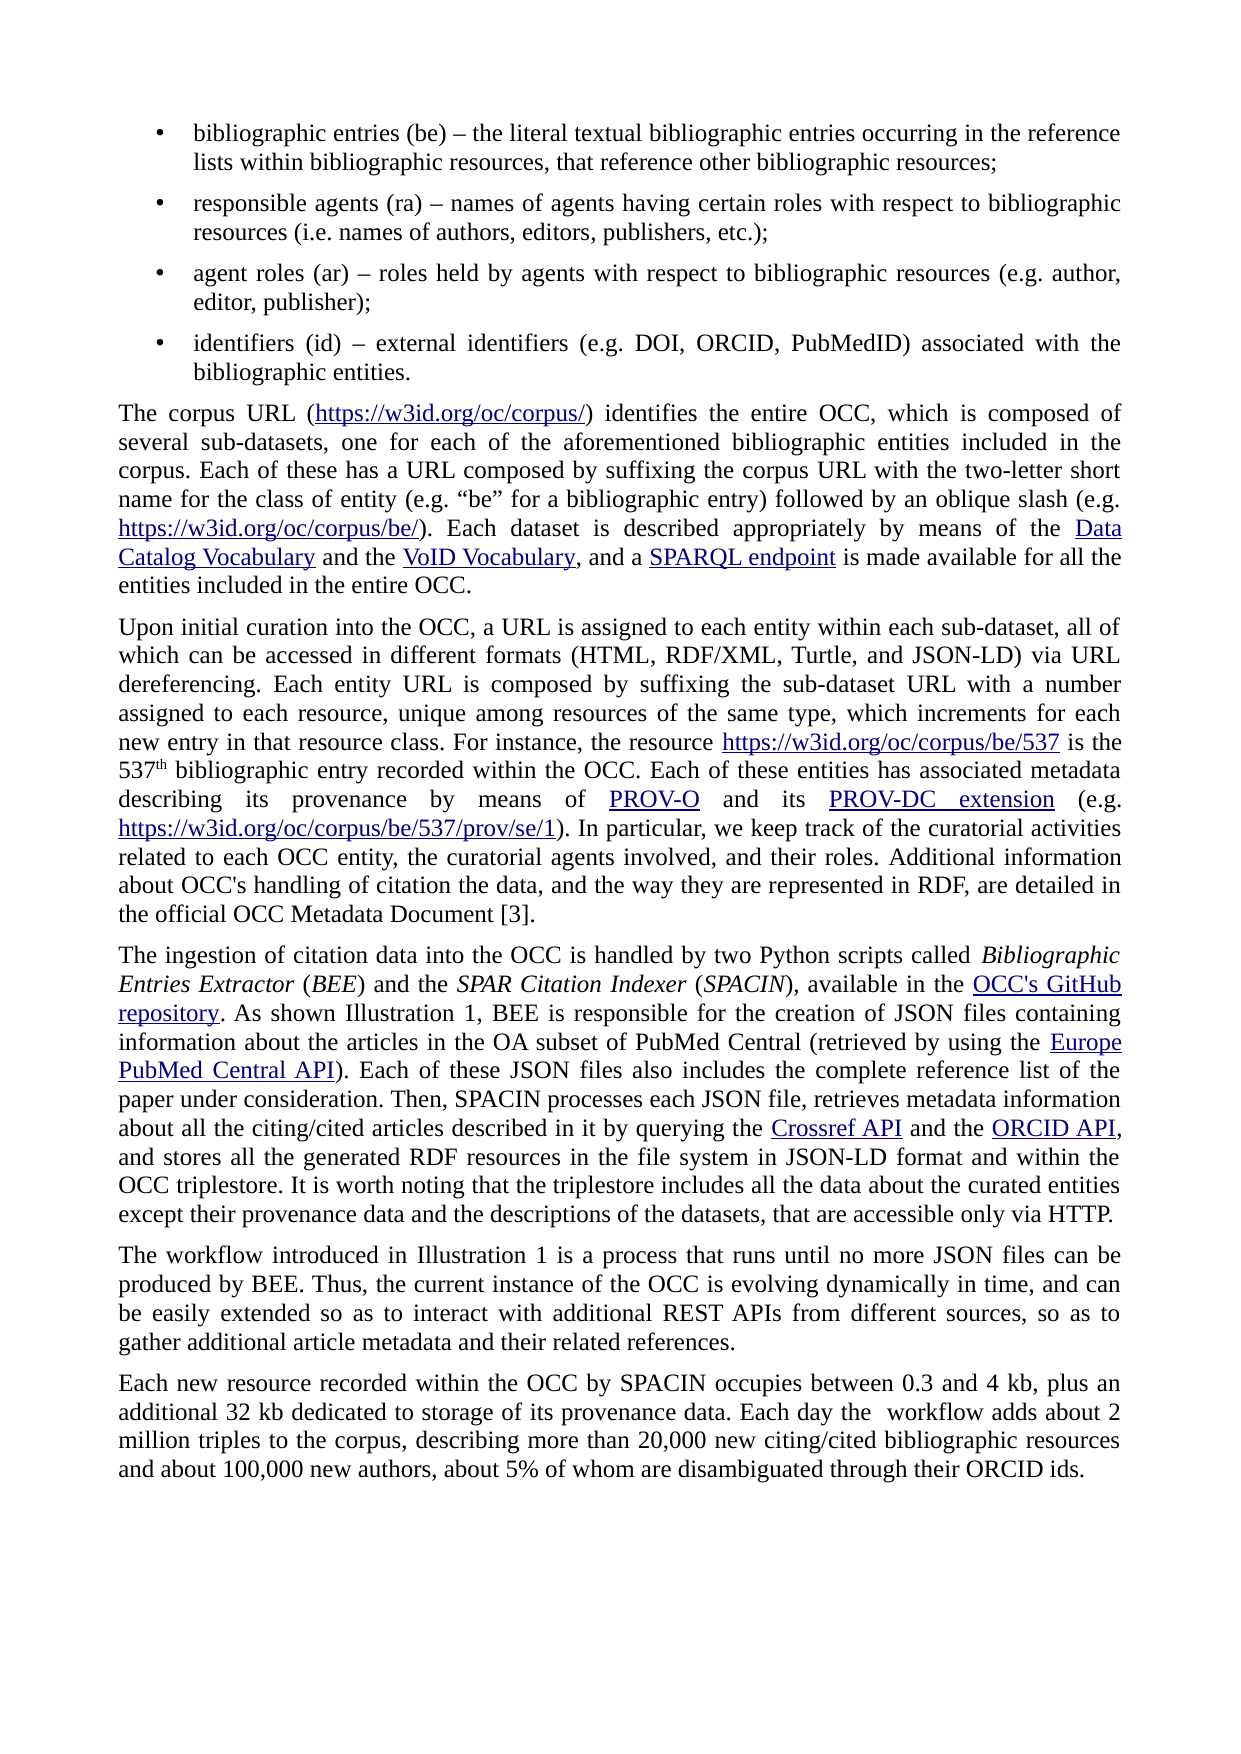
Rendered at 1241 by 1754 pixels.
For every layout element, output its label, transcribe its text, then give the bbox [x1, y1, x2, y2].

list identifiers (id) – external identifiers (e.g. DOI, ORCID, PubMedID) associated with the bibliographic entities. [156, 328, 1122, 386]
list bibliographic entries (be) – the literal textual bibliographic entries occurring in the reference lists within bibliographic resources, that reference other bibliographic resources; [156, 118, 1122, 176]
text Upon initial curation into the OCC, a URL is assigned to each entity within each sub-dataset, all of which can be accessed in different formats (HTML, RDF/XML, Turtle, and JSON-LD) via URL dereferencing. Each entity URL is composed by suffixing the sub-dataset URL with a number assigned to each resource, unique among resources of the same type, which increments for each new entry in that resource class. For instance, the resource https://w3id.org/oc/corpus/be/537 is the 537th bibliographic entry recorded within the OCC. Each of these entities has associated metadata describing its provenance by means of PROV-O and its PROV-DC extension (e.g. https://w3id.org/oc/corpus/be/537/prov/se/1). In particular, we keep track of the curatorial activities related to each OCC entity, the curatorial agents involved, and their roles. Additional information about OCC's handling of citation the data, and the way they are represented in RDF, are detailed in the official OCC Metadata Document [3]. [118, 612, 1122, 928]
list agent roles (ar) – roles held by agents with respect to bibliographic resources (e.g. author, editor, publisher); [156, 258, 1122, 316]
list responsible agents (ra) – names of agents having certain roles with respect to bibliographic resources (i.e. names of authors, editors, publishers, etc.); [156, 188, 1122, 246]
text Each new resource recorded within the OCC by SPACIN occupies between 0.3 and 4 kb, plus an additional 32 kb dedicated to storage of its provenance data. Each day the workflow adds about 2 million triples to the corpus, describing more than 20,000 new citing/cited bibliographic resources and about 100,000 new authors, about 5% of whom are disambiguated through their ORCID ids. [118, 1368, 1122, 1483]
text The ingestion of citation data into the OCC is handled by two Python scripts called Bibliographic Entries Extractor (BEE) and the SPAR Citation Indexer (SPACIN), available in the OCC's GitHub repository. As shown Illustration 1, BEE is responsible for the creation of JSON files containing information about the articles in the OA subset of PubMed Central (retrieved by using the Europe PubMed Central API). Each of these JSON files also includes the complete reference list of the paper under consideration. Then, SPACIN processes each JSON file, retrieves metadata information about all the citing/cited articles described in it by querying the Crossref API and the ORCID API, and stores all the generated RDF resources in the file system in JSON-LD format and within the OCC triplestore. It is worth noting that the triplestore includes all the data about the curated entities except their provenance data and the descriptions of the datasets, that are accessible only via HTTP. [118, 941, 1122, 1228]
text The workflow introduced in Illustration 1 is a process that runs until no more JSON files can be produced by BEE. Thus, the current instance of the OCC is evolving dynamically in time, and can be easily extended so as to interact with additional REST APIs from different sources, so as to gather additional article metadata and their related references. [118, 1241, 1122, 1356]
text The corpus URL (https://w3id.org/oc/corpus/) identifies the entire OCC, which is composed of several sub-datasets, one for each of the aforementioned bibliographic entities included in the corpus. Each of these has a URL composed by suffixing the corpus URL with the two-letter short name for the class of entity (e.g. “be” for a bibliographic entry) followed by an oblique slash (e.g. https://w3id.org/oc/corpus/be/). Each dataset is described appropriately by means of the Data Catalog Vocabulary and the VoID Vocabulary, and a SPARQL endpoint is made available for all the entities included in the entire OCC. [118, 398, 1122, 599]
